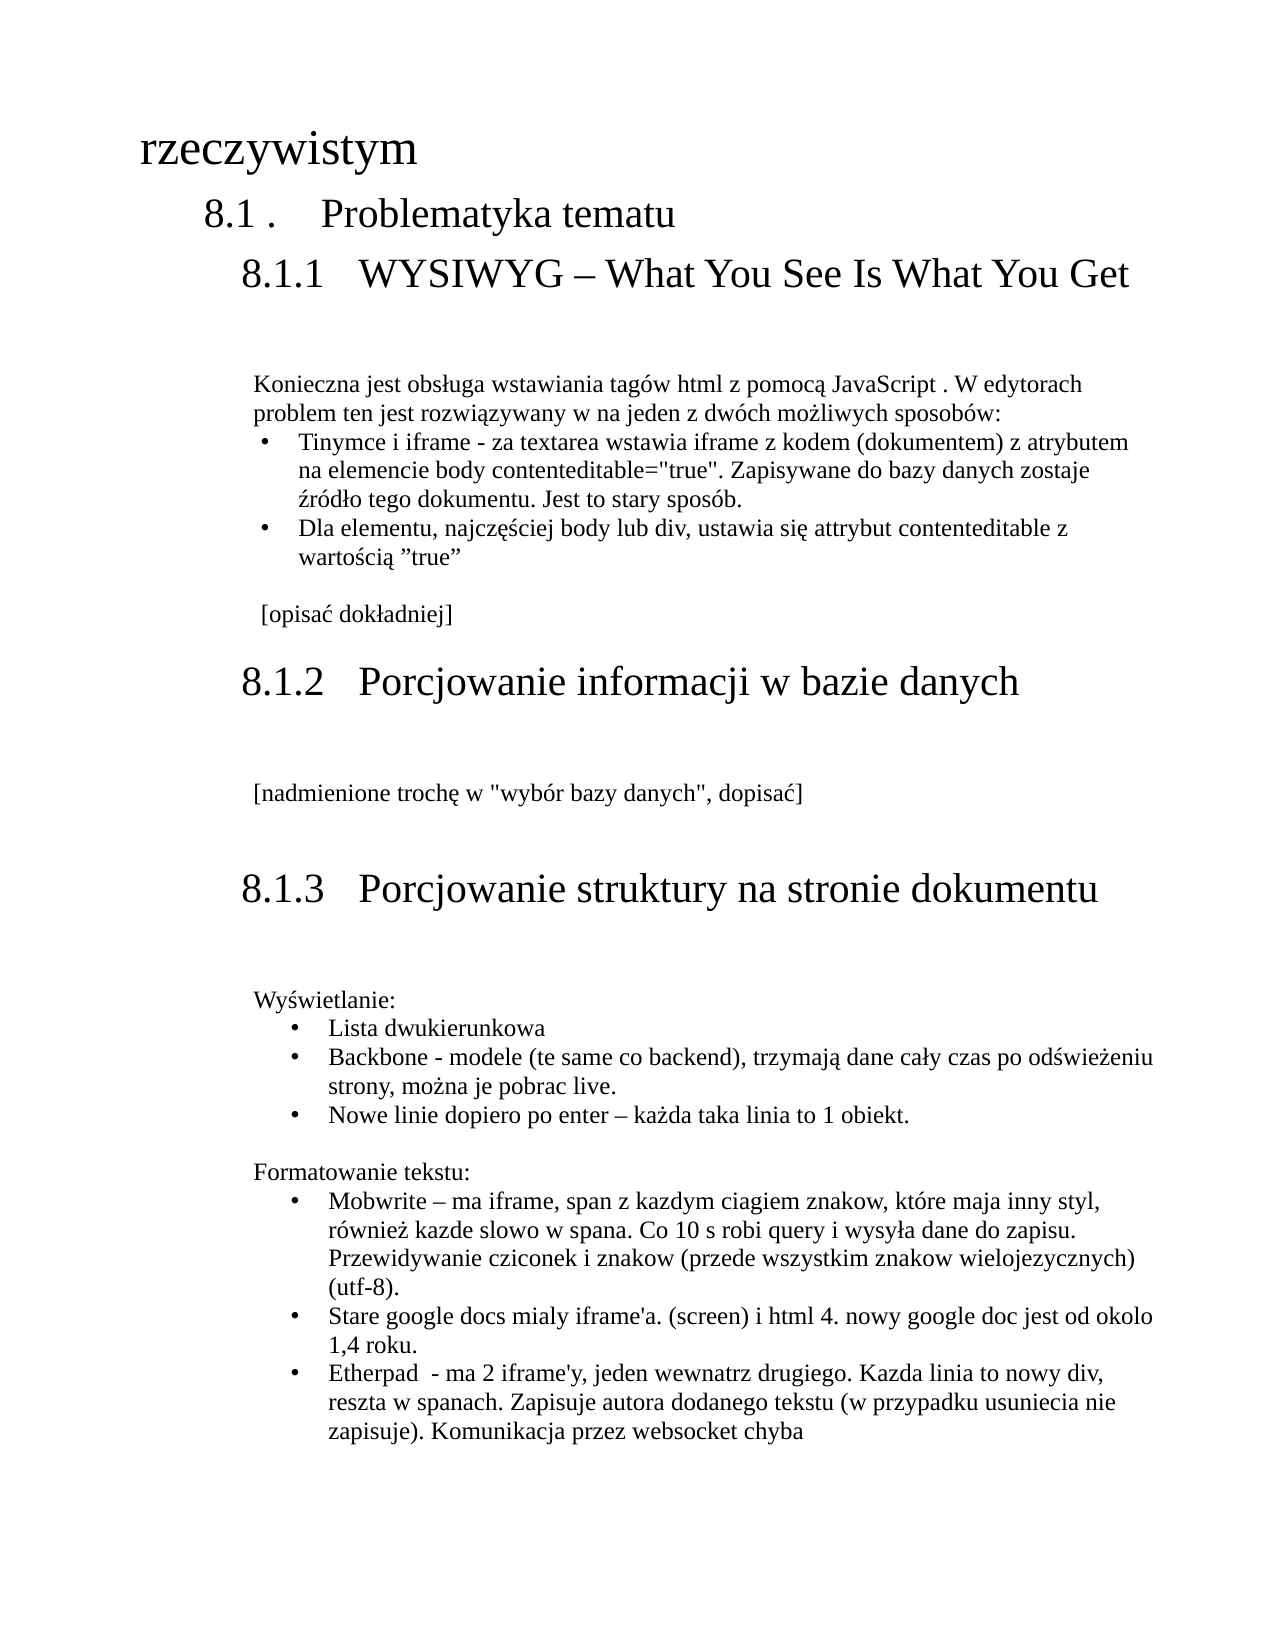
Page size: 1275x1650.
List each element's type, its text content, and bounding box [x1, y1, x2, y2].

text Wyświetlanie: [253, 985, 1157, 1013]
list Problematyka tematu [193, 188, 1157, 236]
list Porcjowanie struktury na stronie dokumentu [231, 864, 1157, 912]
list Nowe linie dopiero po enter – każda taka linia to 1 obiekt. [291, 1100, 1157, 1128]
list Lista dwukierunkowa [291, 1013, 1157, 1042]
list WYSIWYG – What You See Is What You Get [231, 248, 1157, 296]
text [nadmienione trochę w "wybór bazy danych", dopisać] [253, 778, 1157, 806]
list Stare google docs mialy iframe'a. (screen) i html 4. nowy google doc jest od okolo 1,4 roku. [291, 1301, 1157, 1358]
text [opisać dokładniej] [261, 599, 1157, 628]
list Porcjowanie informacji w bazie danych [231, 657, 1157, 705]
text Konieczna jest obsługa wstawiania tagów html z pomocą JavaScript . W edytorach problem ten jest rozwiązywany w na jeden z dwóch możliwych sposobów: [253, 369, 1157, 427]
list Dla elementu, najczęściej body lub div, ustawia się attrybut contenteditable z wartością ”true” [261, 513, 1157, 571]
list rzeczywistym [141, 118, 1157, 176]
list Mobwrite – ma iframe, span z kazdym ciagiem znakow, które maja inny styl, również kazde slowo w spana. Co 10 s robi query i wysyła dane do zapisu. Przewidywanie cziconek i znakow (przede wszystkim znakow wielojezycznych) (utf-8). [291, 1186, 1157, 1301]
text Formatowanie tekstu: [253, 1157, 1157, 1186]
list Etherpad - ma 2 iframe'y, jeden wewnatrz drugiego. Kazda linia to nowy div, reszta w spanach. Zapisuje autora dodanego tekstu (w przypadku usuniecia nie zapisuje). Komunikacja przez websocket chyba [291, 1358, 1157, 1445]
list Backbone - modele (te same co backend), trzymają dane cały czas po odświeżeniu strony, można je pobrac live. [291, 1042, 1157, 1100]
list Tinymce i iframe - za textarea wstawia iframe z kodem (dokumentem) z atrybutem na elemencie body contenteditable="true". Zapisywane do bazy danych zostaje źródło tego dokumentu. Jest to stary sposób. [261, 427, 1157, 513]
